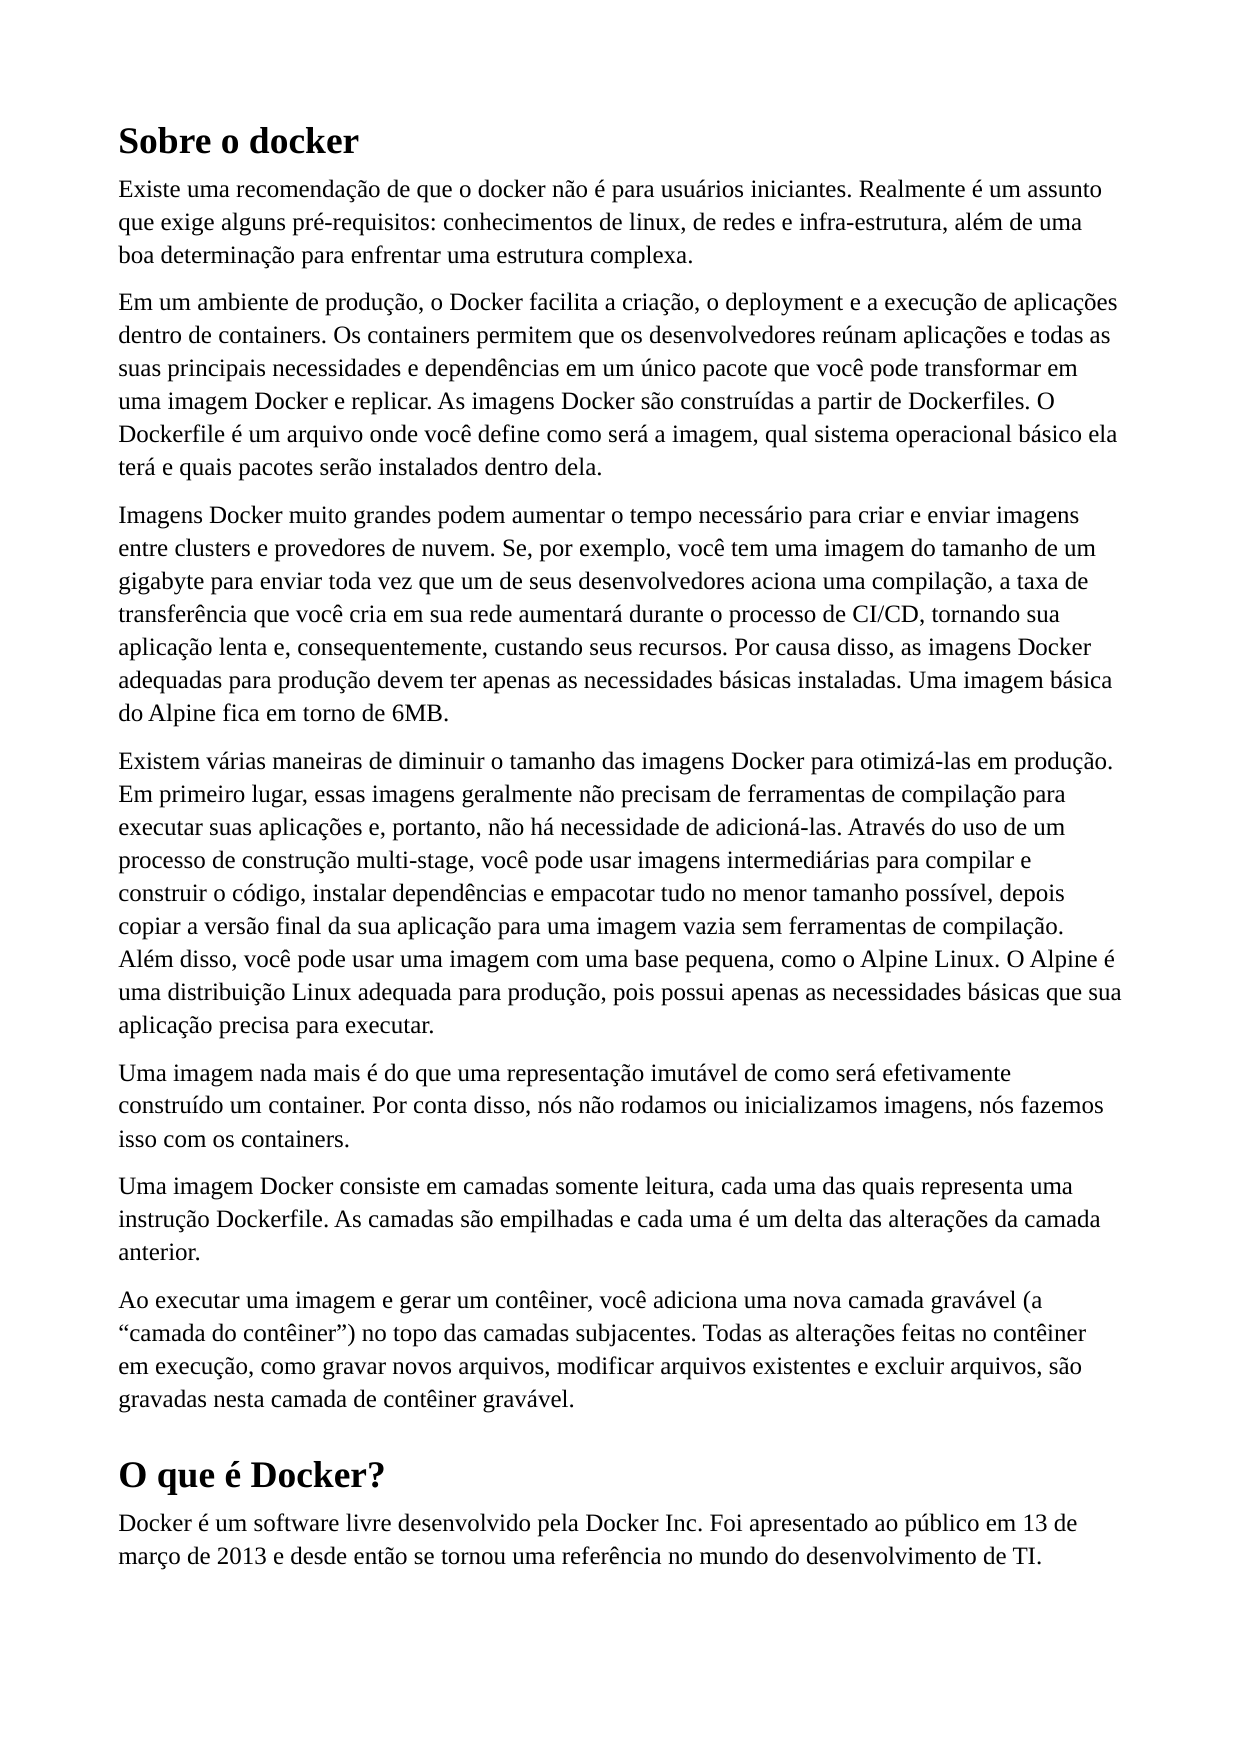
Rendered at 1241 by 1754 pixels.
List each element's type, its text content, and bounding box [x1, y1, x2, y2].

text Ao executar uma imagem e gerar um contêiner, você adiciona uma nova camada gravável (a “camada do contêiner”) no topo das camadas subjacentes. Todas as alterações feitas no contêiner em execução, como gravar novos arquivos, modificar arquivos existentes e excluir arquivos, são gravadas nesta camada de contêiner gravável. [118, 1285, 1122, 1413]
text Uma imagem nada mais é do que uma representação imutável de como será efetivamente construído um container. Por conta disso, nós não rodamos ou inicializamos imagens, nós fazemos isso com os containers. [118, 1058, 1122, 1152]
subtitle Sobre o docker [118, 118, 1122, 161]
subtitle O que é Docker? [118, 1452, 1122, 1496]
text Docker é um software livre desenvolvido pela Docker Inc. Foi apresentado ao público em 13 de março de 2013 e desde então se tornou uma referência no mundo do desenvolvimento de TI. [118, 1508, 1122, 1570]
text Existe uma recomendação de que o docker não é para usuários iniciantes. Realmente é um assunto que exige alguns pré-requisitos: conhecimentos de linux, de redes e infra-estrutura, além de uma boa determinação para enfrentar uma estrutura complexa. [118, 174, 1122, 268]
text Imagens Docker muito grandes podem aumentar o tempo necessário para criar e enviar imagens entre clusters e provedores de nuvem. Se, por exemplo, você tem uma imagem do tamanho de um gigabyte para enviar toda vez que um de seus desenvolvedores aciona uma compilação, a taxa de transferência que você cria em sua rede aumentará durante o processo de CI/CD, tornando sua aplicação lenta e, consequentemente, custando seus recursos. Por causa disso, as imagens Docker adequadas para produção devem ter apenas as necessidades básicas instaladas. Uma imagem básica do Alpine fica em torno de 6MB. [118, 500, 1122, 727]
text Existem várias maneiras de diminuir o tamanho das imagens Docker para otimizá-las em produção. Em primeiro lugar, essas imagens geralmente não precisam de ferramentas de compilação para executar suas aplicações e, portanto, não há necessidade de adicioná-las. Através do uso de um processo de construção multi-stage, você pode usar imagens intermediárias para compilar e construir o código, instalar dependências e empacotar tudo no menor tamanho possível, depois copiar a versão final da sua aplicação para uma imagem vazia sem ferramentas de compilação. Além disso, você pode usar uma imagem com uma base pequena, como o Alpine Linux. O Alpine é uma distribuição Linux adequada para produção, pois possui apenas as necessidades básicas que sua aplicação precisa para executar. [118, 746, 1122, 1039]
text Em um ambiente de produção, o Docker facilita a criação, o deployment e a execução de aplicações dentro de containers. Os containers permitem que os desenvolvedores reúnam aplicações e todas as suas principais necessidades e dependências em um único pacote que você pode transformar em uma imagem Docker e replicar. As imagens Docker são construídas a partir de Dockerfiles. O Dockerfile é um arquivo onde você define como será a imagem, qual sistema operacional básico ela terá e quais pacotes serão instalados dentro dela. [118, 287, 1122, 481]
text Uma imagem Docker consiste em camadas somente leitura, cada uma das quais representa uma instrução Dockerfile. As camadas são empilhadas e cada uma é um delta das alterações da camada anterior. [118, 1171, 1122, 1266]
